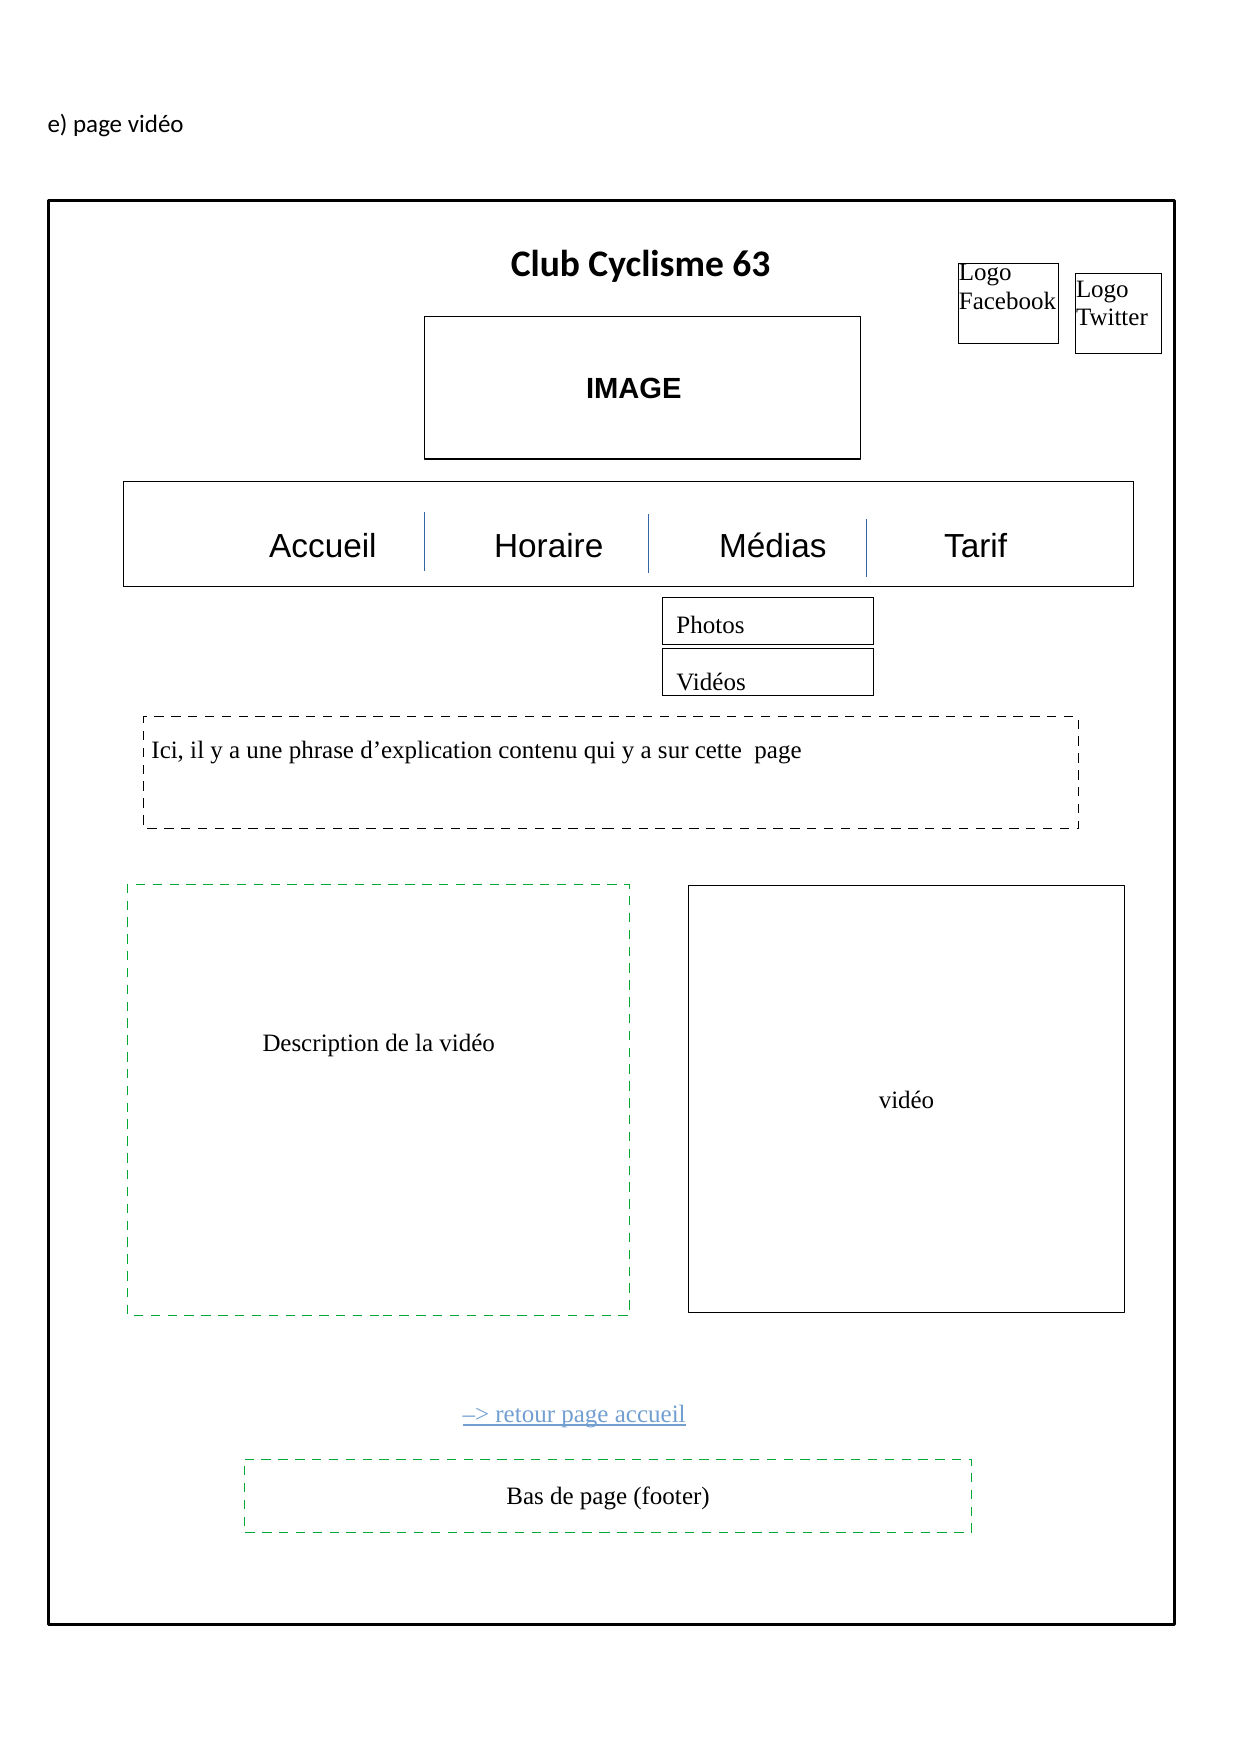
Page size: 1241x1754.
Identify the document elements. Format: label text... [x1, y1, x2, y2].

text e) page vidéo [47, 108, 1193, 139]
